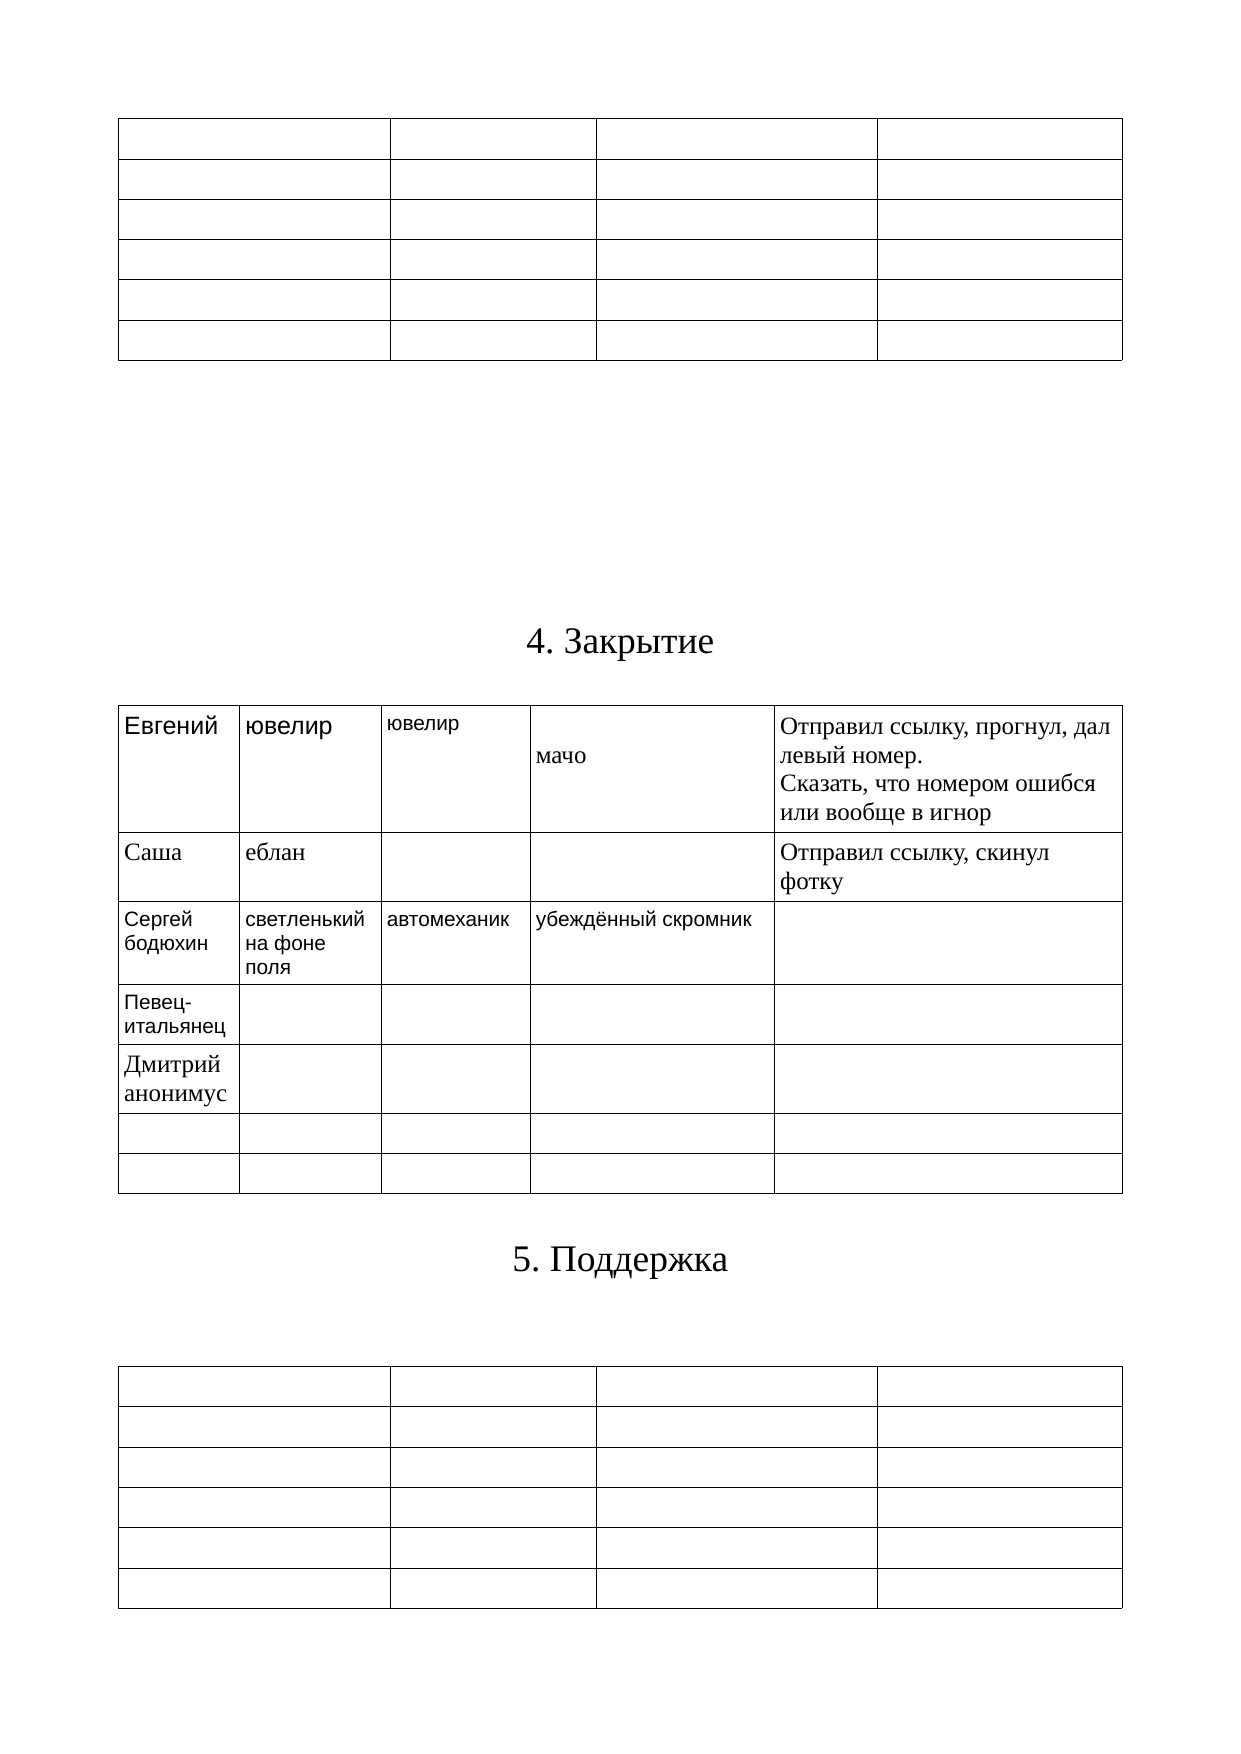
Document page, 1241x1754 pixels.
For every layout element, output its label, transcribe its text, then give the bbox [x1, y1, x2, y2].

table_cell [597, 1488, 877, 1527]
table_cell [119, 1154, 239, 1193]
table_header [391, 1367, 596, 1406]
table_cell светленький на фоне поля [240, 902, 381, 984]
table_cell [775, 1114, 1122, 1153]
table_cell [119, 200, 390, 239]
table_cell [878, 200, 1122, 239]
table_cell [382, 1154, 530, 1193]
table_cell [878, 321, 1122, 360]
table_cell [119, 240, 390, 279]
table_cell [775, 985, 1122, 1044]
table_header [119, 1367, 390, 1406]
table_header ювелир [382, 706, 530, 832]
table_cell [597, 1569, 877, 1608]
table_cell [391, 1488, 596, 1527]
table_cell [119, 321, 390, 360]
table_cell [391, 280, 596, 320]
table_cell [391, 119, 596, 158]
table_cell [119, 1569, 390, 1608]
table_cell [531, 985, 774, 1044]
table_cell [775, 902, 1122, 984]
table_cell [878, 1448, 1122, 1487]
table_cell [878, 119, 1122, 158]
table_cell Саша [119, 833, 239, 901]
table_cell [597, 240, 877, 279]
table_cell убеждённый скромник [531, 902, 774, 984]
table_header Отправил ссылку, прогнул, дал левый номер. Сказать, что номером ошибся или вообще в игнор [775, 706, 1122, 832]
table_cell Сергей бодюхин [119, 902, 239, 984]
table_cell [775, 1154, 1122, 1193]
table_cell [531, 1114, 774, 1153]
table_cell [597, 119, 877, 158]
table_cell [878, 1488, 1122, 1527]
table_cell [119, 160, 390, 199]
table_cell [382, 1114, 530, 1153]
table_cell [531, 1154, 774, 1193]
table_cell еблан [240, 833, 381, 901]
table_cell Певец-итальянец [119, 985, 239, 1044]
table_cell [382, 833, 530, 901]
table_cell [391, 240, 596, 279]
table_cell [382, 1045, 530, 1113]
table_cell [597, 321, 877, 360]
table_cell [119, 1528, 390, 1567]
table_cell [878, 1569, 1122, 1608]
table_cell [119, 1407, 390, 1447]
table_cell [531, 1045, 774, 1113]
table_cell [391, 160, 596, 199]
table_cell [597, 280, 877, 320]
table_cell [391, 200, 596, 239]
table_cell [878, 280, 1122, 320]
table_cell [775, 1045, 1122, 1113]
table_header [878, 1367, 1122, 1406]
table_cell [240, 1114, 381, 1153]
table_cell [597, 1528, 877, 1567]
table_cell [878, 160, 1122, 199]
table_cell [240, 985, 381, 1044]
table_cell [391, 321, 596, 360]
table_cell [391, 1528, 596, 1567]
table_cell [119, 280, 390, 320]
table_header Евгений [119, 706, 239, 832]
table_cell [119, 119, 390, 158]
table_cell [119, 1448, 390, 1487]
table_cell [391, 1407, 596, 1447]
table_header [597, 1367, 877, 1406]
table_cell [597, 160, 877, 199]
table_cell Отправил ссылку, скинул фотку [775, 833, 1122, 901]
text 5. Поддержка [118, 1237, 1122, 1280]
table_cell [878, 1407, 1122, 1447]
text 4. Закрытие [118, 619, 1122, 662]
table_cell [531, 833, 774, 901]
table_cell [878, 1528, 1122, 1567]
table_cell [382, 985, 530, 1044]
table_cell автомеханик [382, 902, 530, 984]
table_cell [597, 1448, 877, 1487]
table_cell Дмитрий анонимус [119, 1045, 239, 1113]
table_cell [119, 1488, 390, 1527]
table_header ювелир [240, 706, 381, 832]
table_cell [597, 200, 877, 239]
table_cell [240, 1154, 381, 1193]
table_cell [878, 240, 1122, 279]
table_cell [391, 1448, 596, 1487]
table_cell [597, 1407, 877, 1447]
table_header мачо [531, 706, 774, 832]
table_cell [391, 1569, 596, 1608]
table_cell [240, 1045, 381, 1113]
table_cell [119, 1114, 239, 1153]
